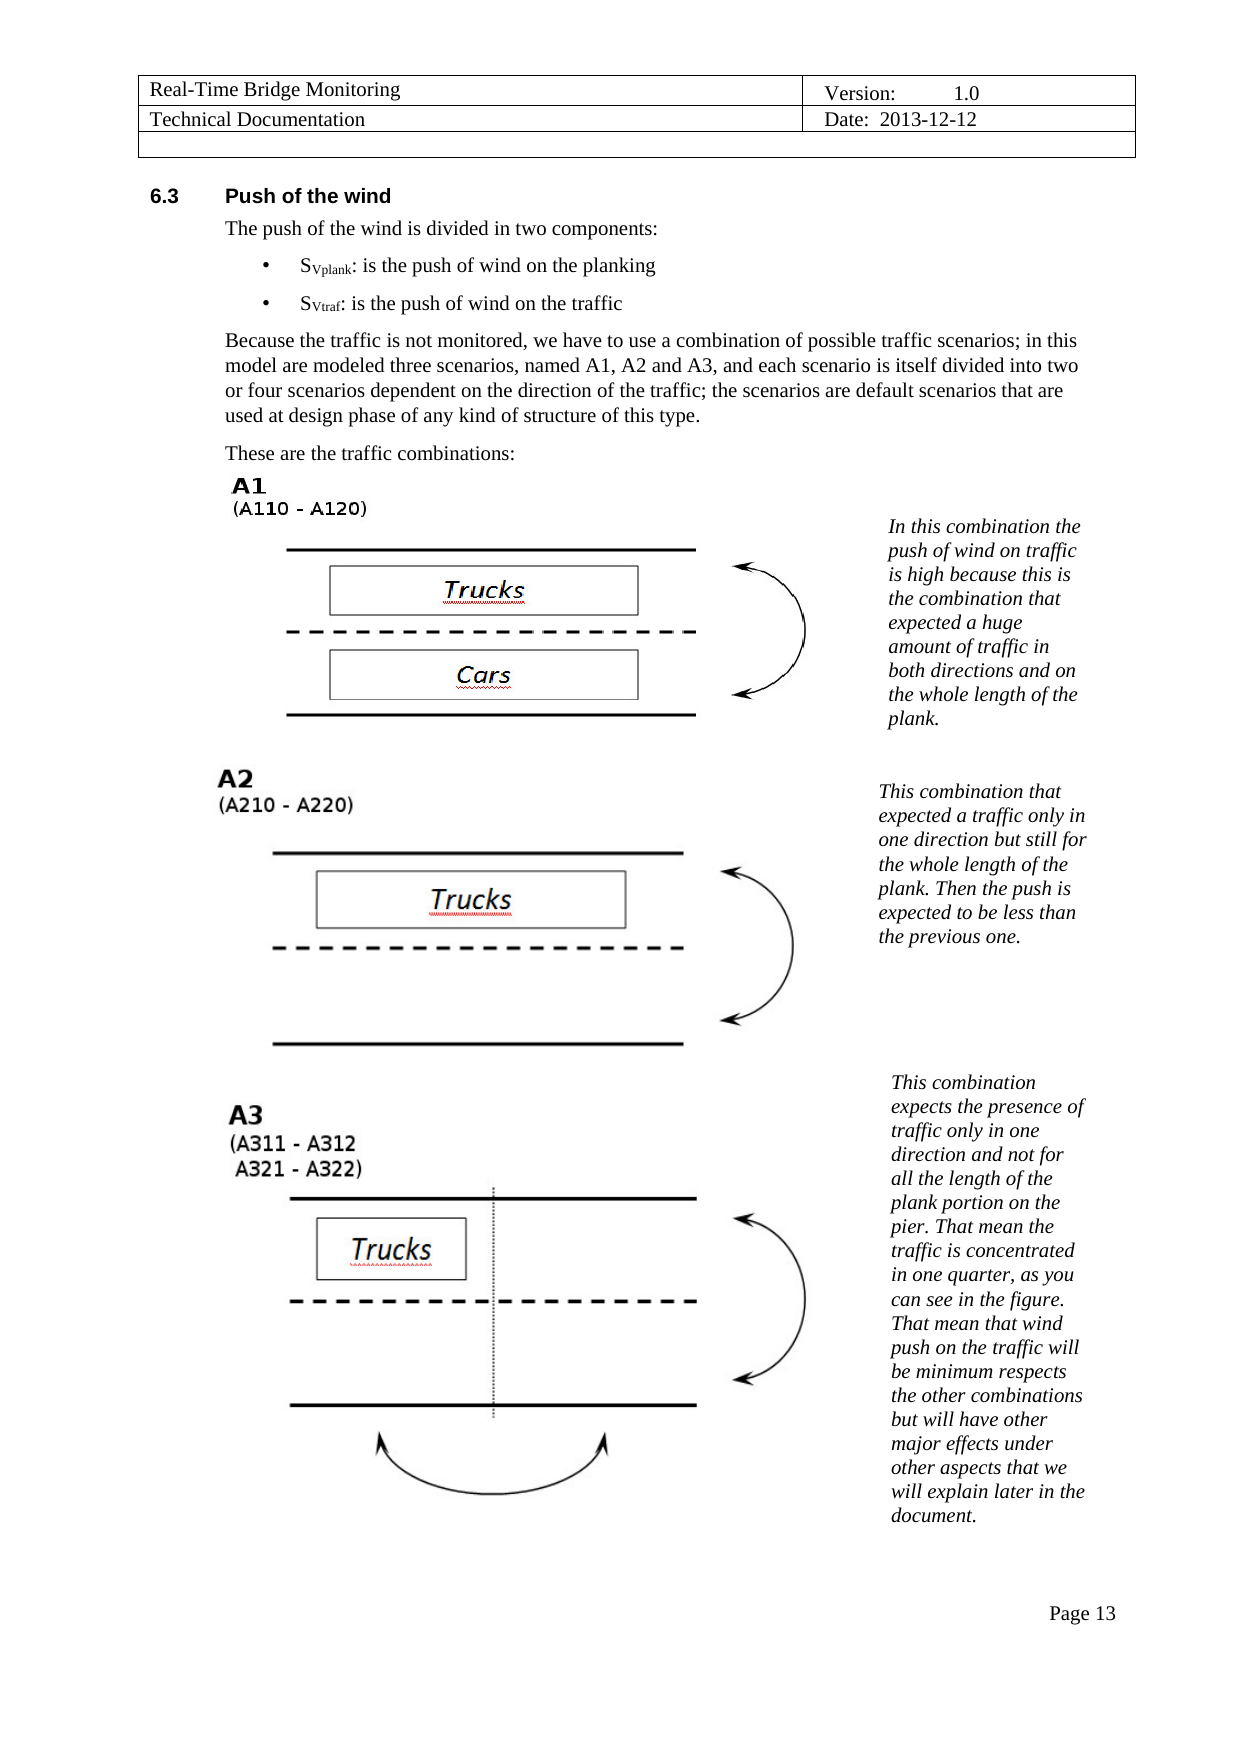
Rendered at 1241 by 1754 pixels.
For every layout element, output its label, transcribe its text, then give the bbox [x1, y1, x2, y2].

text In this combination the push of wind on traffic is high because this is the combination that expected a huge amount of traffic in both directions and on the whole length of the plank. [225, 514, 1090, 730]
picture [221, 1092, 816, 1505]
text This combination expects the presence of traffic only in one direction and not for all the length of the plank portion on the pier. That mean the traffic is concentrated in one quarter, as you can see in the figure. That mean that wind push on the traffic will be minimum respects the other combinations but will have other major effects under other aspects that we will explain later in the document. [225, 1070, 1090, 1527]
text These are the traffic combinations: [225, 439, 1090, 464]
list SVtraf: is the push of wind on the traffic [262, 289, 1090, 314]
list SVplank: is the push of wind on the planking [262, 252, 1090, 277]
text This combination that expected a traffic only in one direction but still for the whole length of the plank. Then the push is expected to be less than the previous one. [804, 779, 1090, 948]
text The push of the wind is divided in two components: [225, 214, 1090, 239]
picture [212, 764, 804, 1062]
picture [222, 468, 814, 725]
subtitle Push of the wind [150, 183, 1090, 208]
text Because the traffic is not monitored, we have to use a combination of possible traffic scenarios; in this model are modeled three scenarios, named A1, A2 and A3, and each scenario is itself divided into two or four scenarios dependent on the direction of the traffic; the scenarios are default scenarios that are used at design phase of any kind of structure of this type. [225, 327, 1090, 427]
